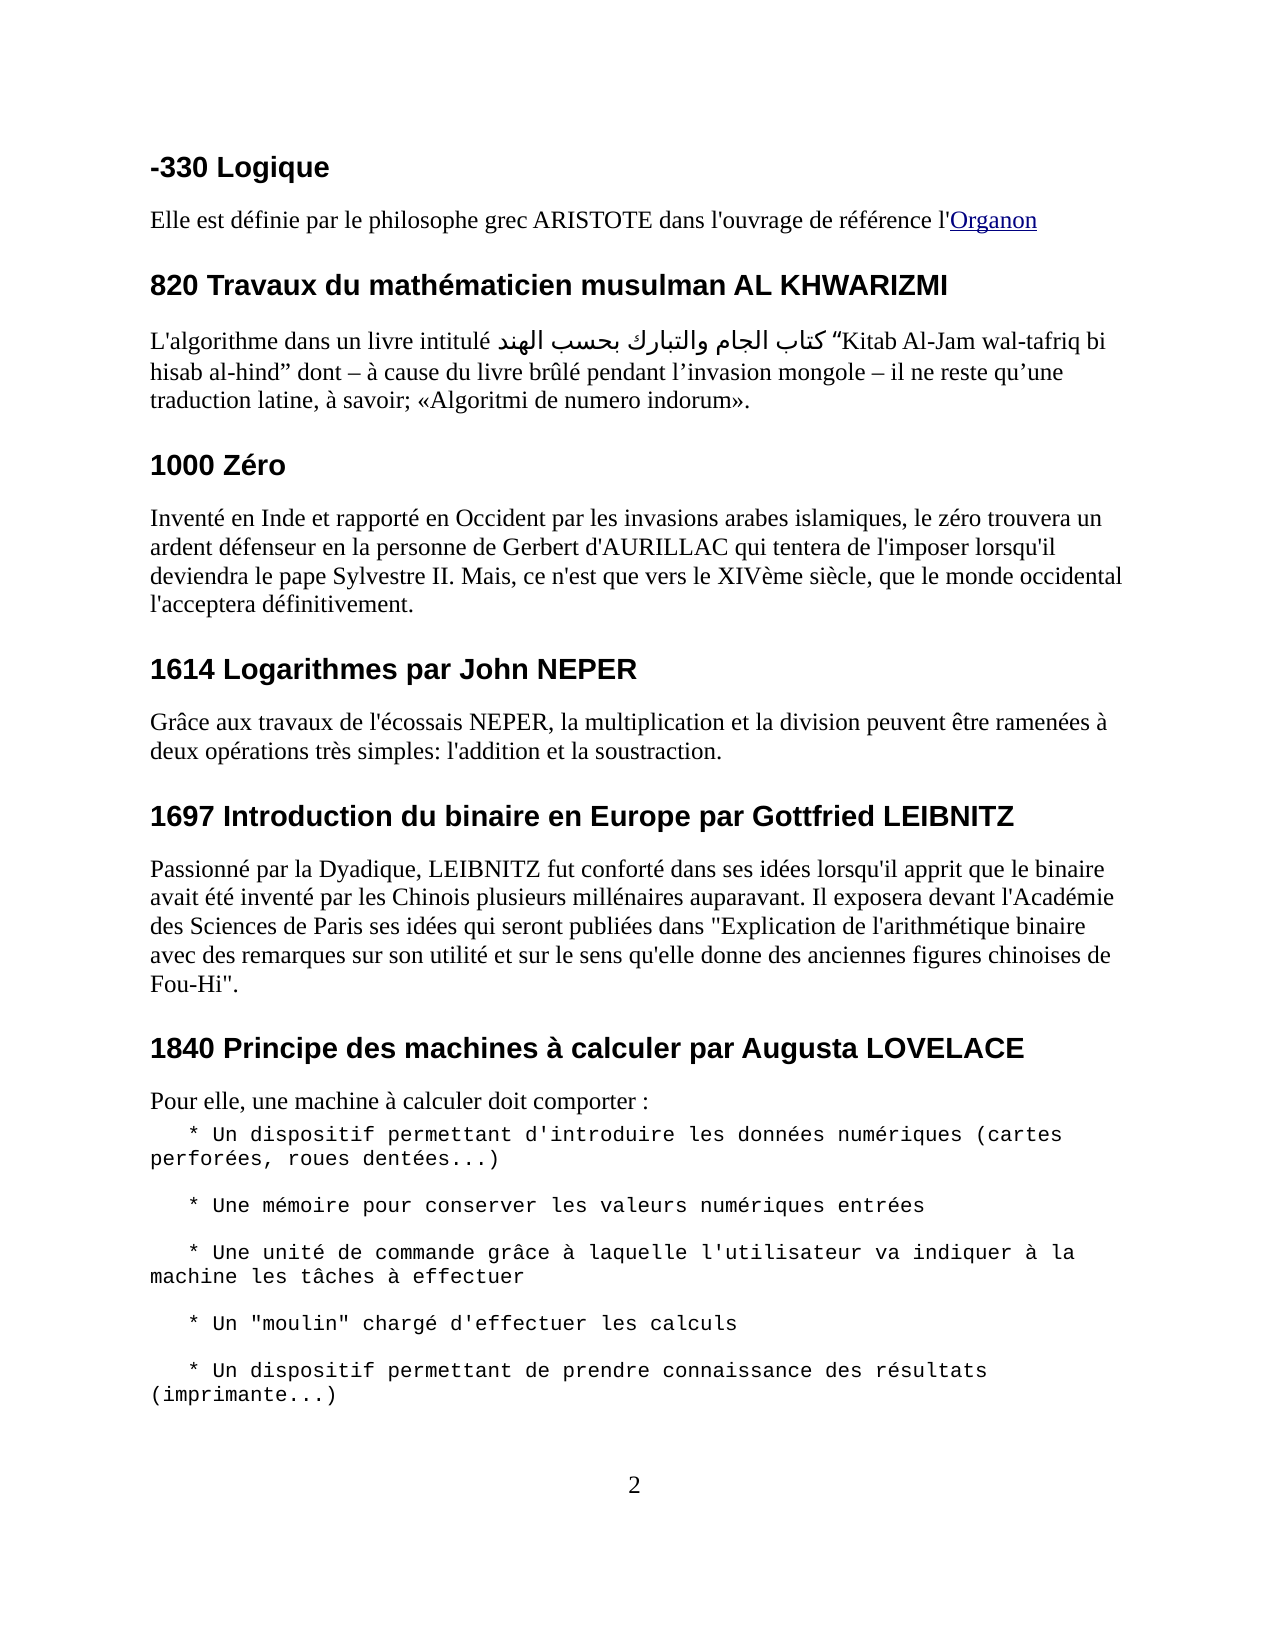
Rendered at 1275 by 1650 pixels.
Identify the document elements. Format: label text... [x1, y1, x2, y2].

text * Une mémoire pour conserver les valeurs numériques entrées [150, 1195, 1125, 1219]
text Pour elle, une machine à calculer doit comporter : [150, 1086, 1125, 1115]
text * Une unité de commande grâce à laquelle l'utilisateur va indiquer à la machine les tâches à effectuer [150, 1242, 1125, 1289]
text * Un dispositif permettant d'introduire les données numériques (cartes perforées, roues dentées...) [150, 1124, 1125, 1171]
text Elle est définie par le philosophe grec ARISTOTE dans l'ouvrage de référence l'Organon [150, 205, 1125, 234]
text Grâce aux travaux de l'écossais NEPER, la multiplication et la division peuvent être ramenées à deux opérations très simples: l'addition et la soustraction. [150, 707, 1125, 765]
subtitle 1000 Zéro [150, 448, 1125, 482]
subtitle 820 Travaux du mathématicien musulman AL KHWARIZMI [150, 268, 1125, 301]
subtitle -330 Logique [150, 150, 1125, 183]
text * Un "moulin" chargé d'effectuer les calculs [150, 1313, 1125, 1337]
text Passionné par la Dyadique, LEIBNITZ fut conforté dans ses idées lorsqu'il apprit que le binaire avait été inventé par les Chinois plusieurs millénaires auparavant. Il exposera devant l'Académie des Sciences de Paris ses idées qui seront publiées dans "Explication de l'arithmétique binaire avec des remarques sur son utilité et sur le sens qu'elle donne des anciennes figures chinoises de Fou-Hi". [150, 854, 1125, 997]
text Inventé en Inde et rapporté en Occident par les invasions arabes islamiques, le zéro trouvera un ardent défenseur en la personne de Gerbert d'AURILLAC qui tentera de l'imposer lorsqu'il deviendra le pape Sylvestre II. Mais, ce n'est que vers le XIVème siècle, que le monde occidental l'acceptera définitivement. [150, 503, 1125, 618]
text L'algorithme dans un livre intitulé كتاب الجام والتبارك بحسب الهند “Kitab Al-Jam wal-tafriq bi hisab al-hind” dont – à cause du livre brûlé pendant l’invasion mongole – il ne reste qu’une traduction latine, à savoir; «Algoritmi de numero indorum». [150, 323, 1125, 414]
subtitle 1697 Introduction du binaire en Europe par Gottfried LEIBNITZ [150, 799, 1125, 832]
subtitle 1614 Logarithmes par John NEPER [150, 652, 1125, 686]
text * Un dispositif permettant de prendre connaissance des résultats (imprimante...) [150, 1361, 1125, 1408]
subtitle 1840 Principe des machines à calculer par Augusta LOVELACE [150, 1031, 1125, 1065]
